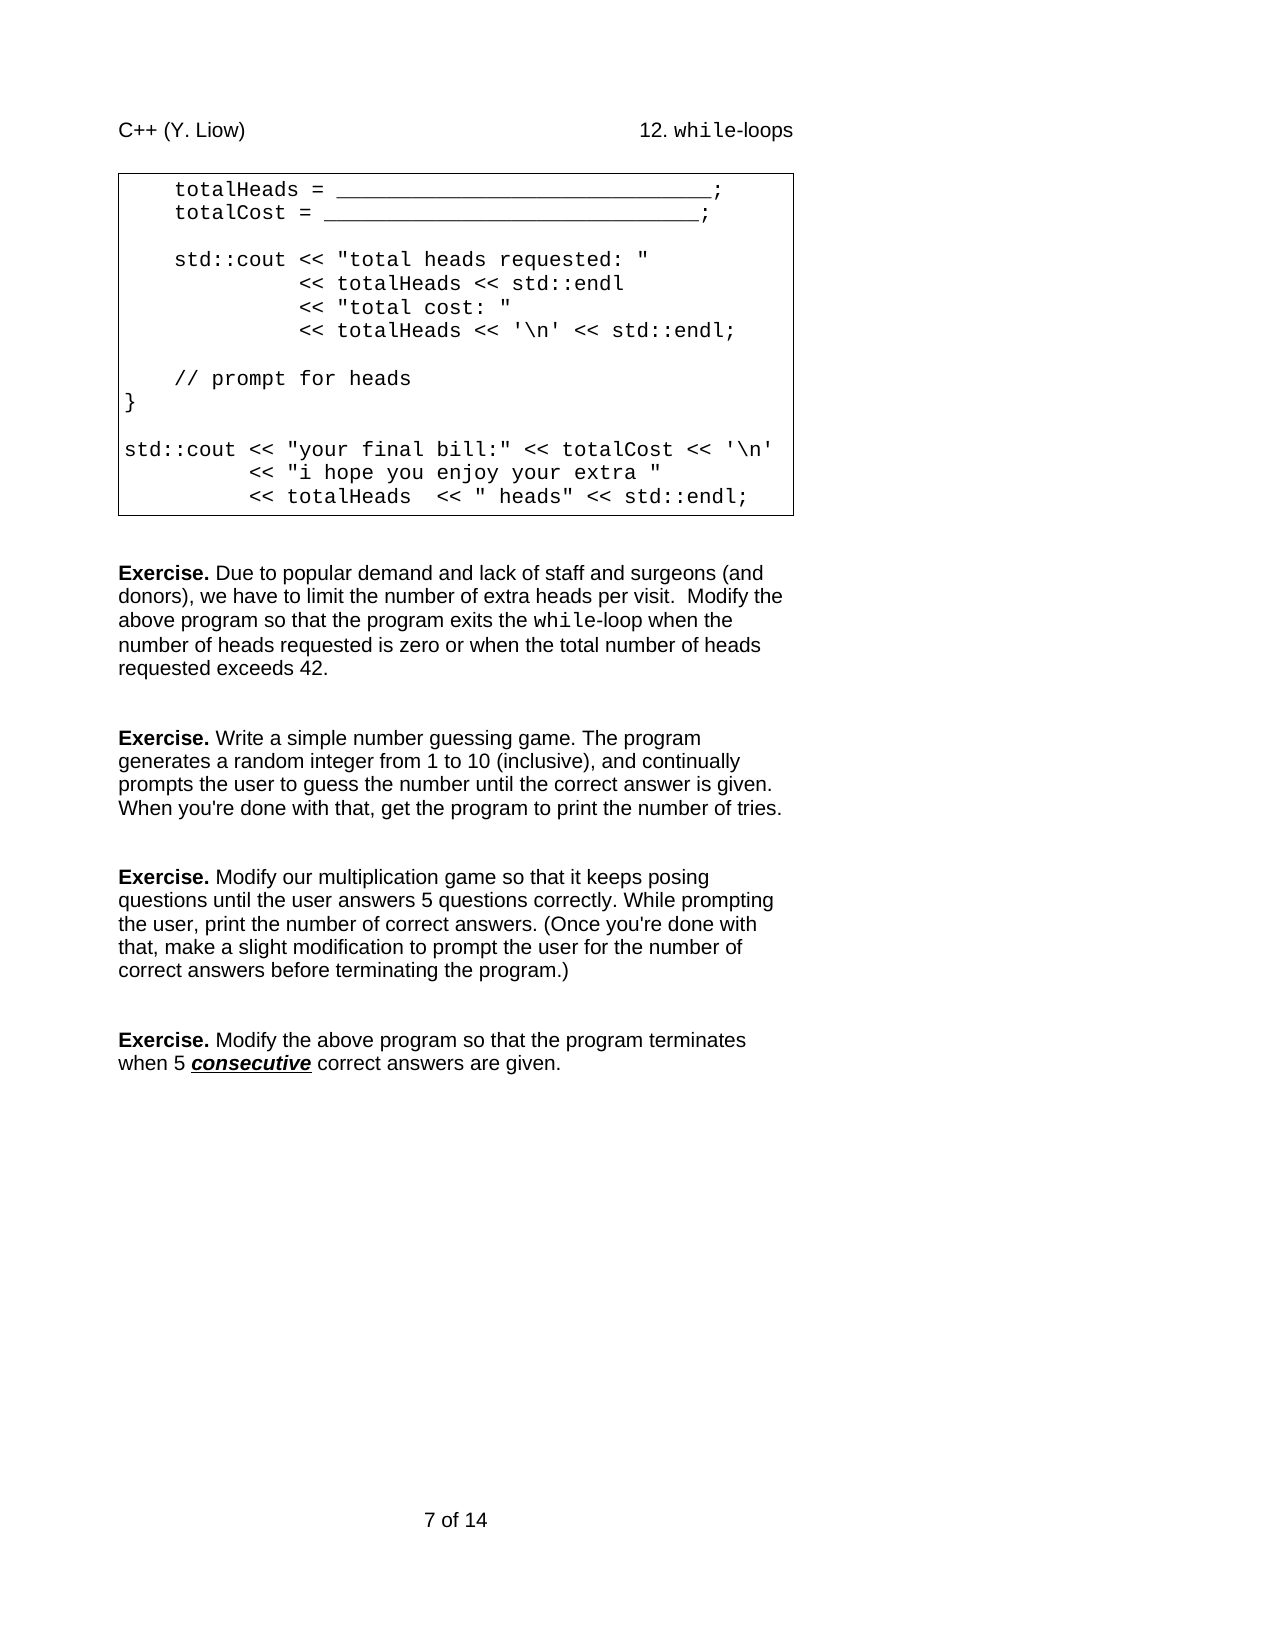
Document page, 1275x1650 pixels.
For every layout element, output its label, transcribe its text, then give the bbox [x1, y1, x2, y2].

text Exercise. Modify the above program so that the program terminates when 5 consecutive correct answers are given. [118, 1028, 793, 1075]
text Exercise. Write a simple number guessing game. The program generates a random integer from 1 to 10 (inclusive), and continually prompts the user to guess the number until the correct answer is given. When you're done with that, get the program to print the number of tries. [118, 726, 793, 819]
text Exercise. Due to popular demand and lack of staff and surgeons (and donors), we have to limit the number of extra heads per visit. Modify the above program so that the program exits the while-loop when the number of heads requested is zero or when the total number of heads requested exceeds 42. [118, 562, 793, 680]
text Exercise. Modify our multiplication game so that it keeps posing questions until the user answers 5 questions correctly. While prompting the user, print the number of correct answers. (Once you're done with that, make a slight modification to prompt the user for the number of correct answers before terminating the program.) [118, 866, 793, 982]
table_header totalHeads = ______________________________; totalCost = ______________________________; std::cout << "total heads requested: " << totalHeads << std::endl << "total cost: " << totalHeads << '\n' << std::endl; // prompt for heads } std::cout << "your final bill:" << totalCost << '\n' << "i hope you enjoy your extra " << totalHeads << " heads" << std::endl; [119, 174, 793, 515]
